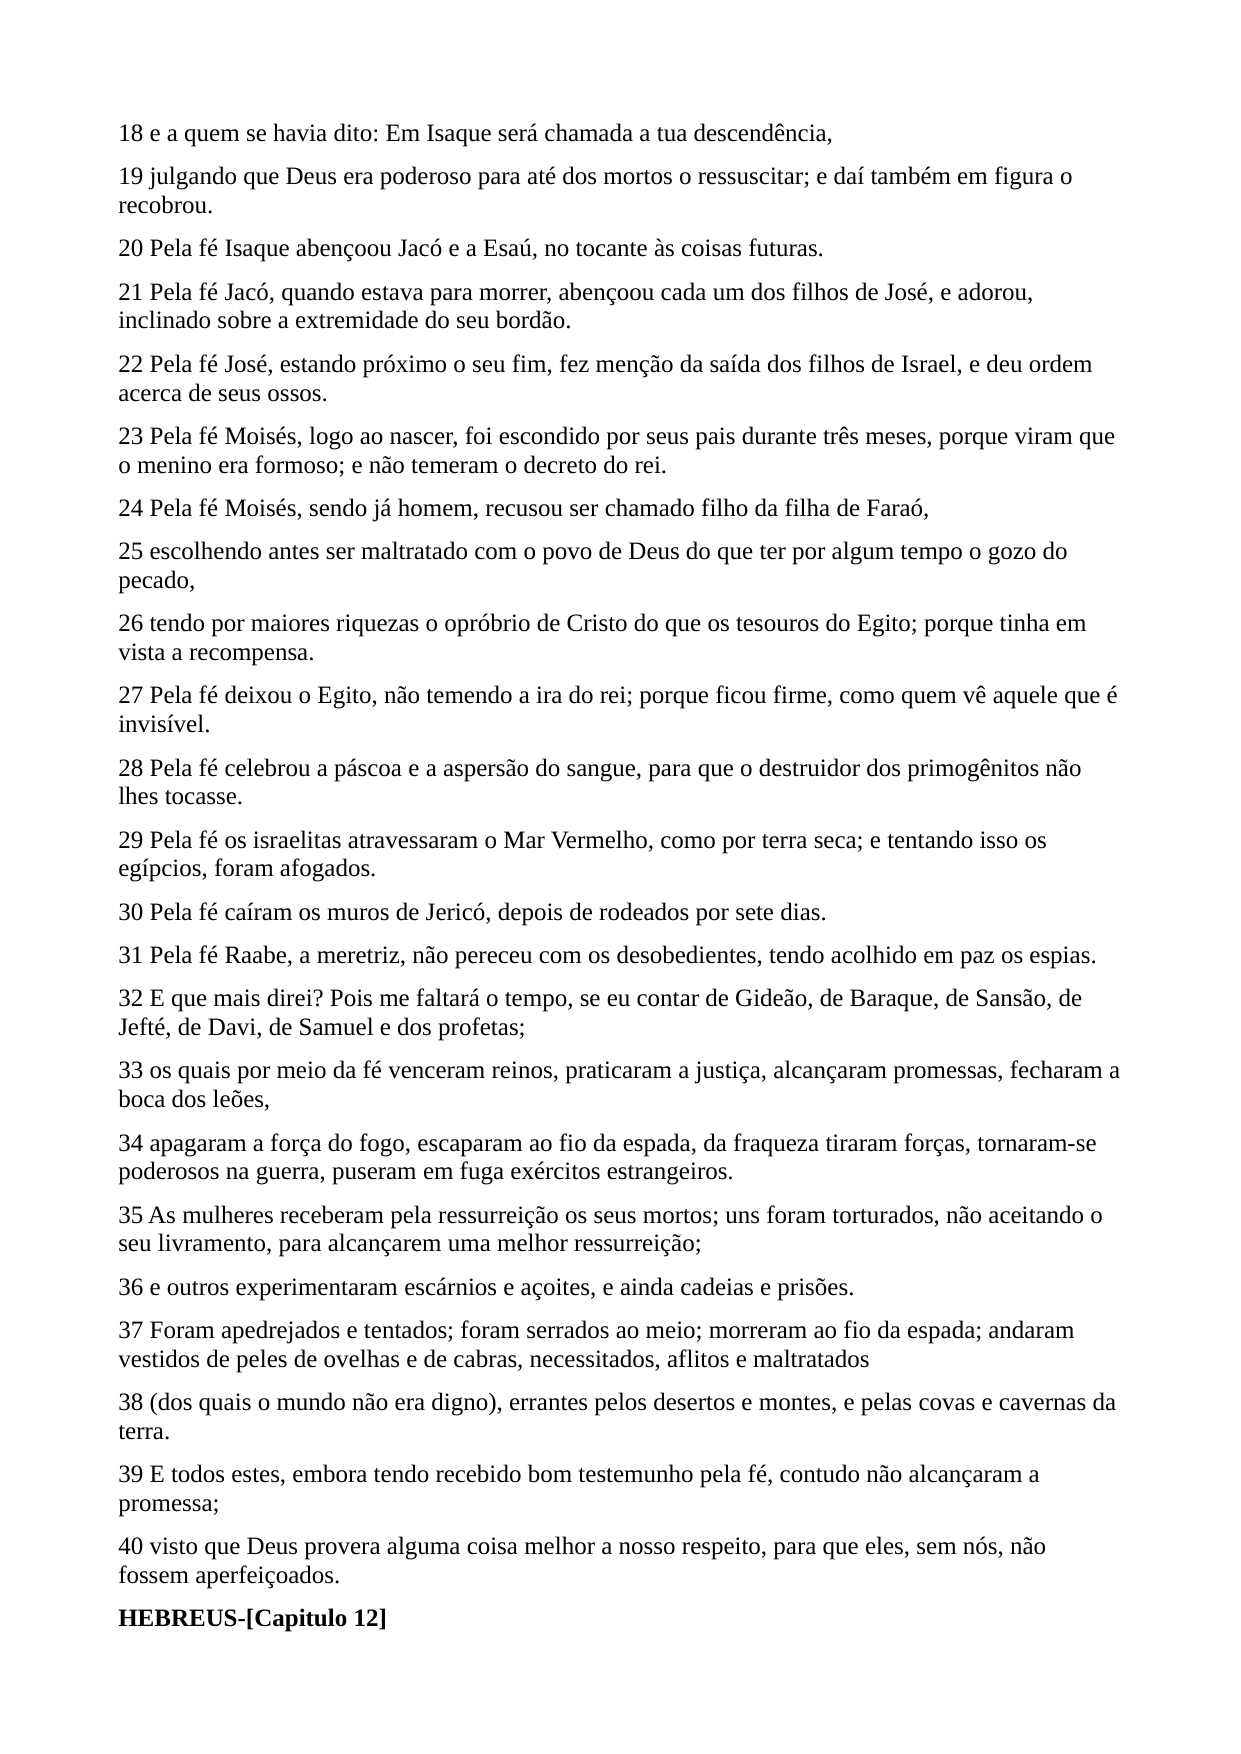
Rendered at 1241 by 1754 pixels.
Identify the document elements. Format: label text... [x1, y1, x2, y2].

text HEBREUS-[Capitulo 12] [118, 1603, 1122, 1632]
text 19 julgando que Deus era poderoso para até dos mortos o ressuscitar; e daí também em figura o recobrou. [118, 161, 1122, 219]
text 33 os quais por meio da fé venceram reinos, praticaram a justiça, alcançaram promessas, fecharam a boca dos leões, [118, 1056, 1122, 1113]
text 40 visto que Deus provera alguma coisa melhor a nosso respeito, para que eles, sem nós, não fossem aperfeiçoados. [118, 1531, 1122, 1589]
text 32 E que mais direi? Pois me faltará o tempo, se eu contar de Gideão, de Baraque, de Sansão, de Jefté, de Davi, de Samuel e dos profetas; [118, 983, 1122, 1041]
text 29 Pela fé os israelitas atravessaram o Mar Vermelho, como por terra seca; e tentando isso os egípcios, foram afogados. [118, 825, 1122, 882]
text 39 E todos estes, embora tendo recebido bom testemunho pela fé, contudo não alcançaram a promessa; [118, 1459, 1122, 1517]
text 26 tendo por maiores riquezas o opróbrio de Cristo do que os tesouros do Egito; porque tinha em vista a recompensa. [118, 608, 1122, 666]
text 37 Foram apedrejados e tentados; foram serrados ao meio; morreram ao fio da espada; andaram vestidos de peles de ovelhas e de cabras, necessitados, aflitos e maltratados [118, 1315, 1122, 1373]
text 34 apagaram a força do fogo, escaparam ao fio da espada, da fraqueza tiraram forças, tornaram-se poderosos na guerra, puseram em fuga exércitos estrangeiros. [118, 1128, 1122, 1185]
text 22 Pela fé José, estando próximo o seu fim, fez menção da saída dos filhos de Israel, e deu ordem acerca de seus ossos. [118, 349, 1122, 406]
text 30 Pela fé caíram os muros de Jericó, depois de rodeados por sete dias. [118, 897, 1122, 926]
text 28 Pela fé celebrou a páscoa e a aspersão do sangue, para que o destruidor dos primogênitos não lhes tocasse. [118, 753, 1122, 810]
text 25 escolhendo antes ser maltratado com o povo de Deus do que ter por algum tempo o gozo do pecado, [118, 536, 1122, 594]
text 20 Pela fé Isaque abençoou Jacó e a Esaú, no tocante às coisas futuras. [118, 233, 1122, 262]
text 31 Pela fé Raabe, a meretriz, não pereceu com os desobedientes, tendo acolhido em paz os espias. [118, 940, 1122, 969]
text 21 Pela fé Jacó, quando estava para morrer, abençoou cada um dos filhos de José, e adorou, inclinado sobre a extremidade do seu bordão. [118, 277, 1122, 334]
text 27 Pela fé deixou o Egito, não temendo a ira do rei; porque ficou firme, como quem vê aquele que é invisível. [118, 681, 1122, 738]
text 35 As mulheres receberam pela ressurreição os seus mortos; uns foram torturados, não aceitando o seu livramento, para alcançarem uma melhor ressurreição; [118, 1200, 1122, 1257]
text 24 Pela fé Moisés, sendo já homem, recusou ser chamado filho da filha de Faraó, [118, 493, 1122, 522]
text 23 Pela fé Moisés, logo ao nascer, foi escondido por seus pais durante três meses, porque viram que o menino era formoso; e não temeram o decreto do rei. [118, 421, 1122, 478]
text 38 (dos quais o mundo não era digno), errantes pelos desertos e montes, e pelas covas e cavernas da terra. [118, 1387, 1122, 1445]
text 36 e outros experimentaram escárnios e açoites, e ainda cadeias e prisões. [118, 1272, 1122, 1301]
text 18 e a quem se havia dito: Em Isaque será chamada a tua descendência, [118, 118, 1122, 147]
